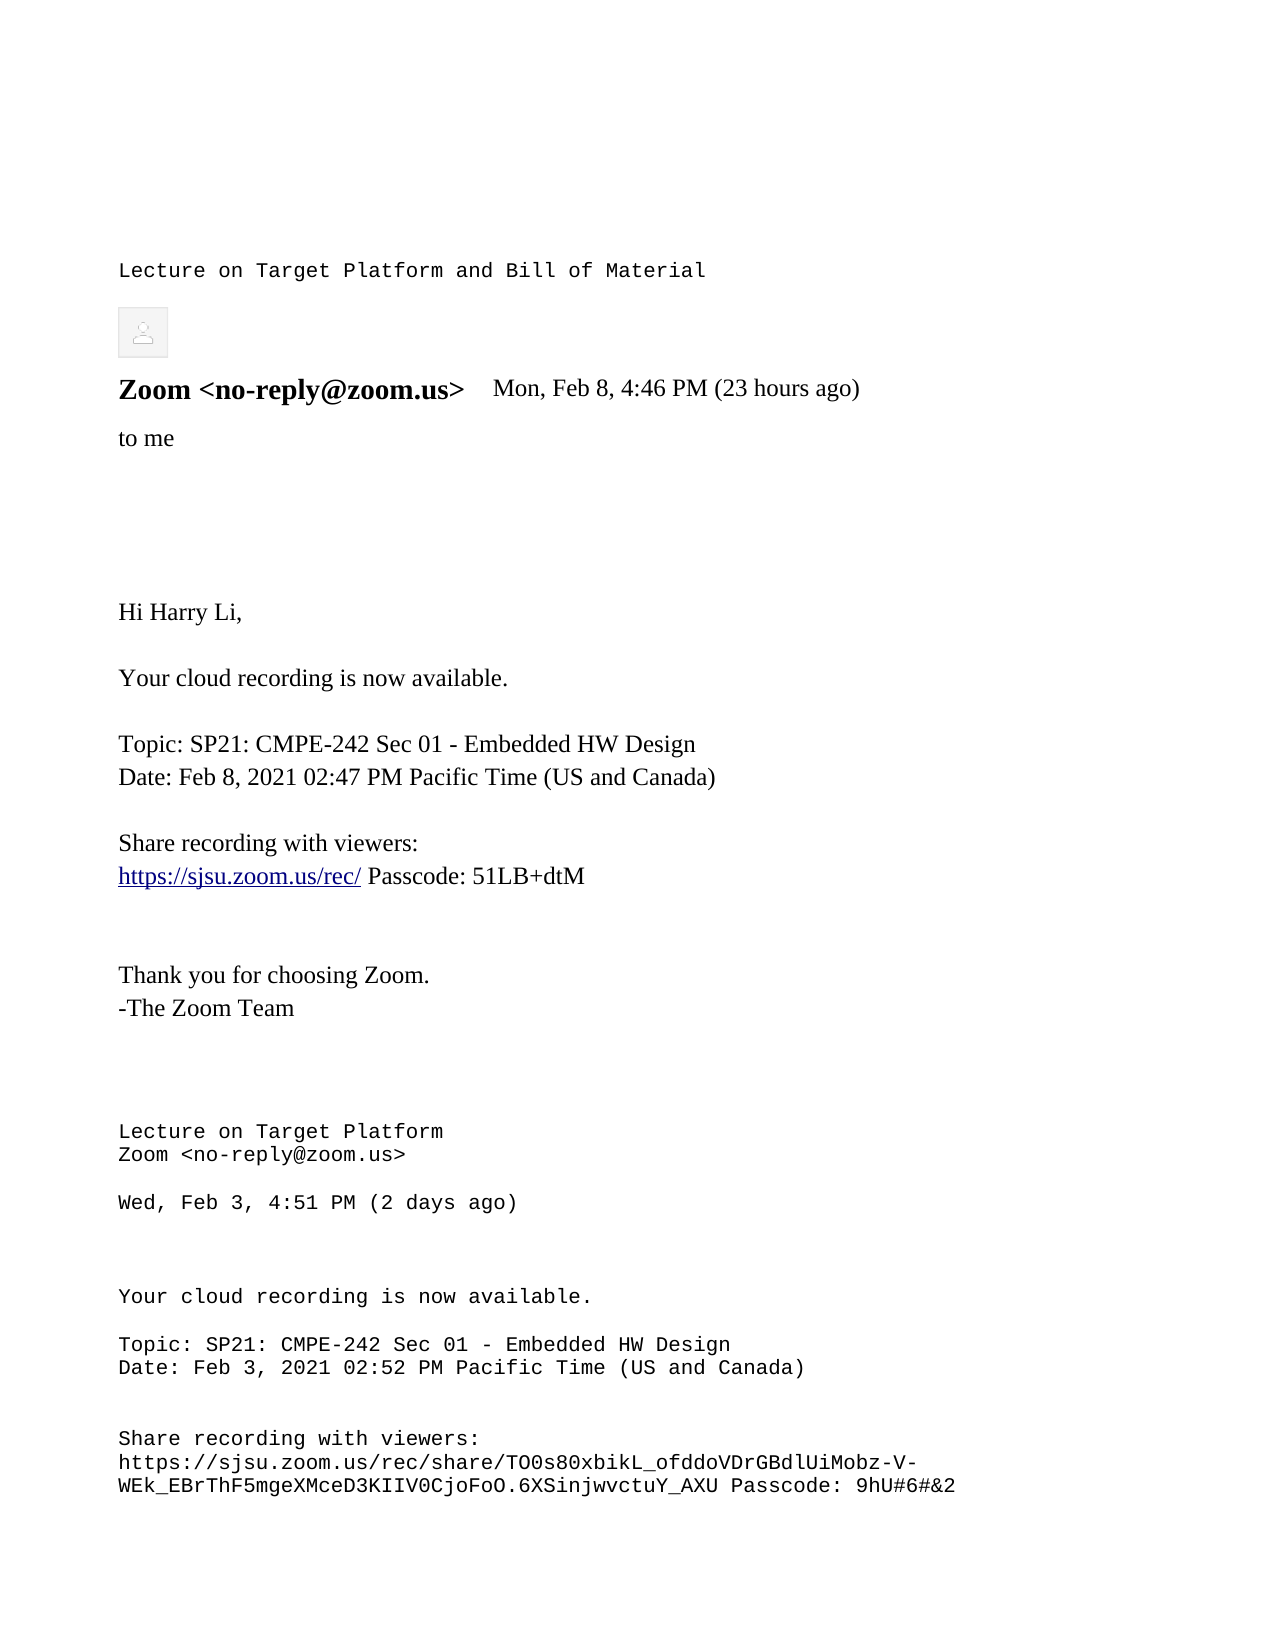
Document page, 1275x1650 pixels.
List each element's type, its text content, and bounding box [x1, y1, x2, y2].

text Date: Feb 3, 2021 02:52 PM Pacific Time (US and Canada) [118, 1357, 1157, 1381]
table_header [488, 357, 493, 418]
text Your cloud recording is now available. [118, 1286, 1157, 1310]
text Topic: SP21: CMPE-242 Sec 01 - Embedded HW Design [118, 1333, 1157, 1357]
table_header [125, 418, 135, 423]
picture [118, 307, 169, 358]
text Hi Harry Li, Your cloud recording is now available. Topic: SP21: CMPE-242 Sec 01 - Embedded HW Design Date: Feb 8, 2021 02:47 PM Pacific Time (US and Canada) Share recording with viewers: https://sjsu.zoom.us/rec/ Passcode: 51LB+dtM Thank you for choosing Zoom. -The Zoom Team [118, 597, 1157, 1022]
text Lecture on Target Platform [118, 1121, 1157, 1144]
text Wed, Feb 3, 4:51 PM (2 days ago) [118, 1192, 1157, 1215]
text Share recording with viewers: [118, 1428, 1157, 1452]
table_header [191, 423, 200, 454]
table_header Zoom <no-reply@zoom.us> [118, 357, 488, 418]
text Zoom <no-reply@zoom.us> [118, 1144, 1157, 1168]
text https://sjsu.zoom.us/rec/share/TO0s80xbikL_ofddoVDrGBdlUiMobz-V-WEk_EBrThF5mgeXMceD3KIIV0CjoFoO.6XSinjwvctuY_AXU Passcode: 9hU#6#&2 [118, 1452, 1157, 1499]
text Lecture on Target Platform and Bill of Material [118, 260, 1157, 284]
table_header to me [118, 423, 191, 454]
table_header Mon, Feb 8, 4:46 PM (23 hours ago) [493, 357, 867, 418]
